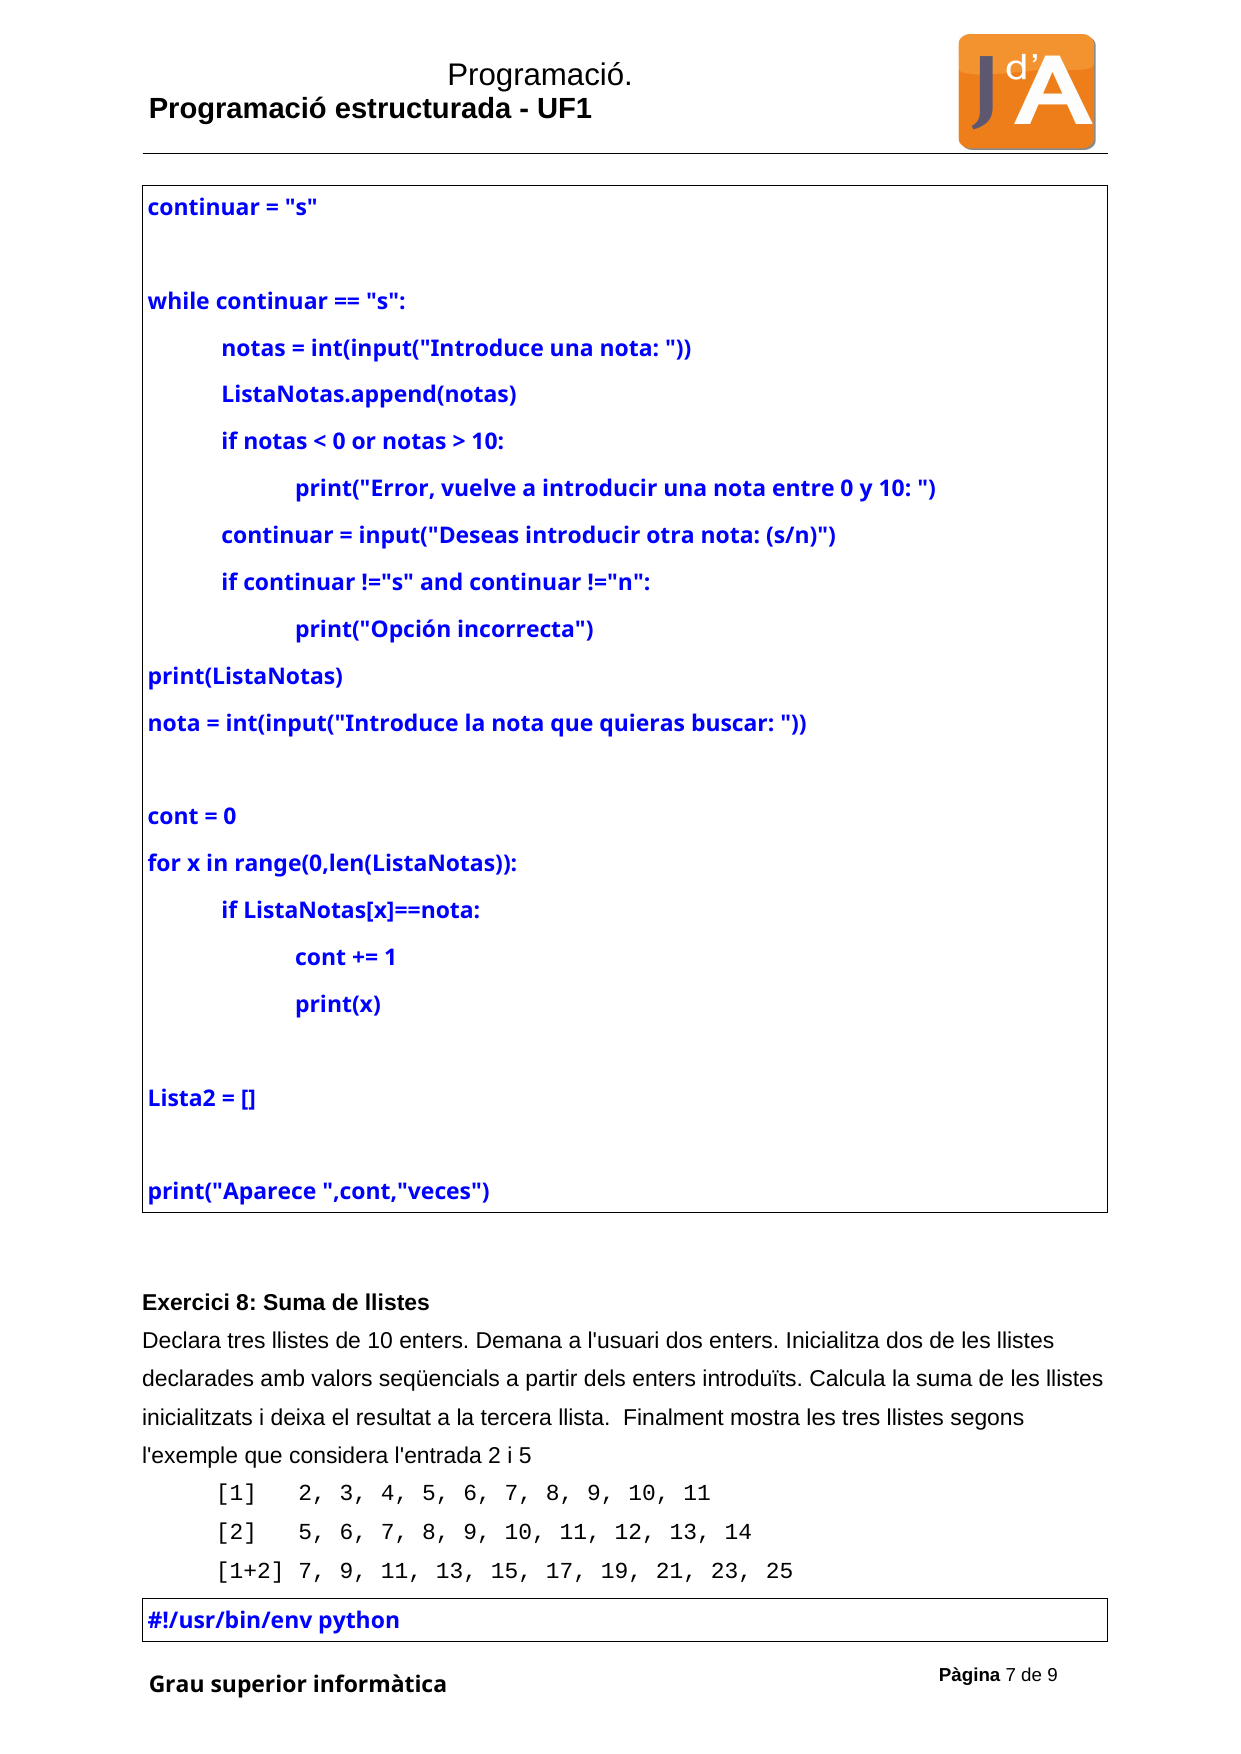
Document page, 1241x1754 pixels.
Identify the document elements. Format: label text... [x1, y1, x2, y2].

table_header continuar = "s" while continuar == "s": notas = int(input("Introduce una nota: ")) ListaNotas.append(notas) if notas < 0 or notas > 10: print("Error, vuelve a introducir una nota entre 0 y 10: ") continuar = input("Deseas introducir otra nota: (s/n)") if continuar !="s" and continuar !="n": print("Opción incorrecta") print(ListaNotas) nota = int(input("Introduce la nota que quieras buscar: ")) cont = 0 for x in range(0,len(ListaNotas)): if ListaNotas[x]==nota: cont += 1 print(x) Lista2 = [] print("Aparece ",cont,"veces") [143, 186, 1107, 1212]
picture [958, 34, 1096, 150]
text [1+2] 7, 9, 11, 13, 15, 17, 19, 21, 23, 25 [216, 1559, 1107, 1585]
table_header #!/usr/bin/env python [143, 1599, 1107, 1641]
text [2] 5, 6, 7, 8, 9, 10, 11, 12, 13, 14 [216, 1520, 1107, 1546]
text Declara tres llistes de 10 enters. Demana a l'usuari dos enters. Inicialitza dos de les llistes declarades amb valors seqüencials a partir dels enters introduïts. Calcula la suma de les llistes inicialitzats i deixa el resultat a la tercera llista. Finalment mostra les tres llistes segons l'exemple que considera l'entrada 2 i 5 [142, 1328, 1107, 1468]
text Exercici 8: Suma de llistes [142, 1289, 1107, 1315]
text [1] 2, 3, 4, 5, 6, 7, 8, 9, 10, 11 [216, 1481, 1107, 1507]
